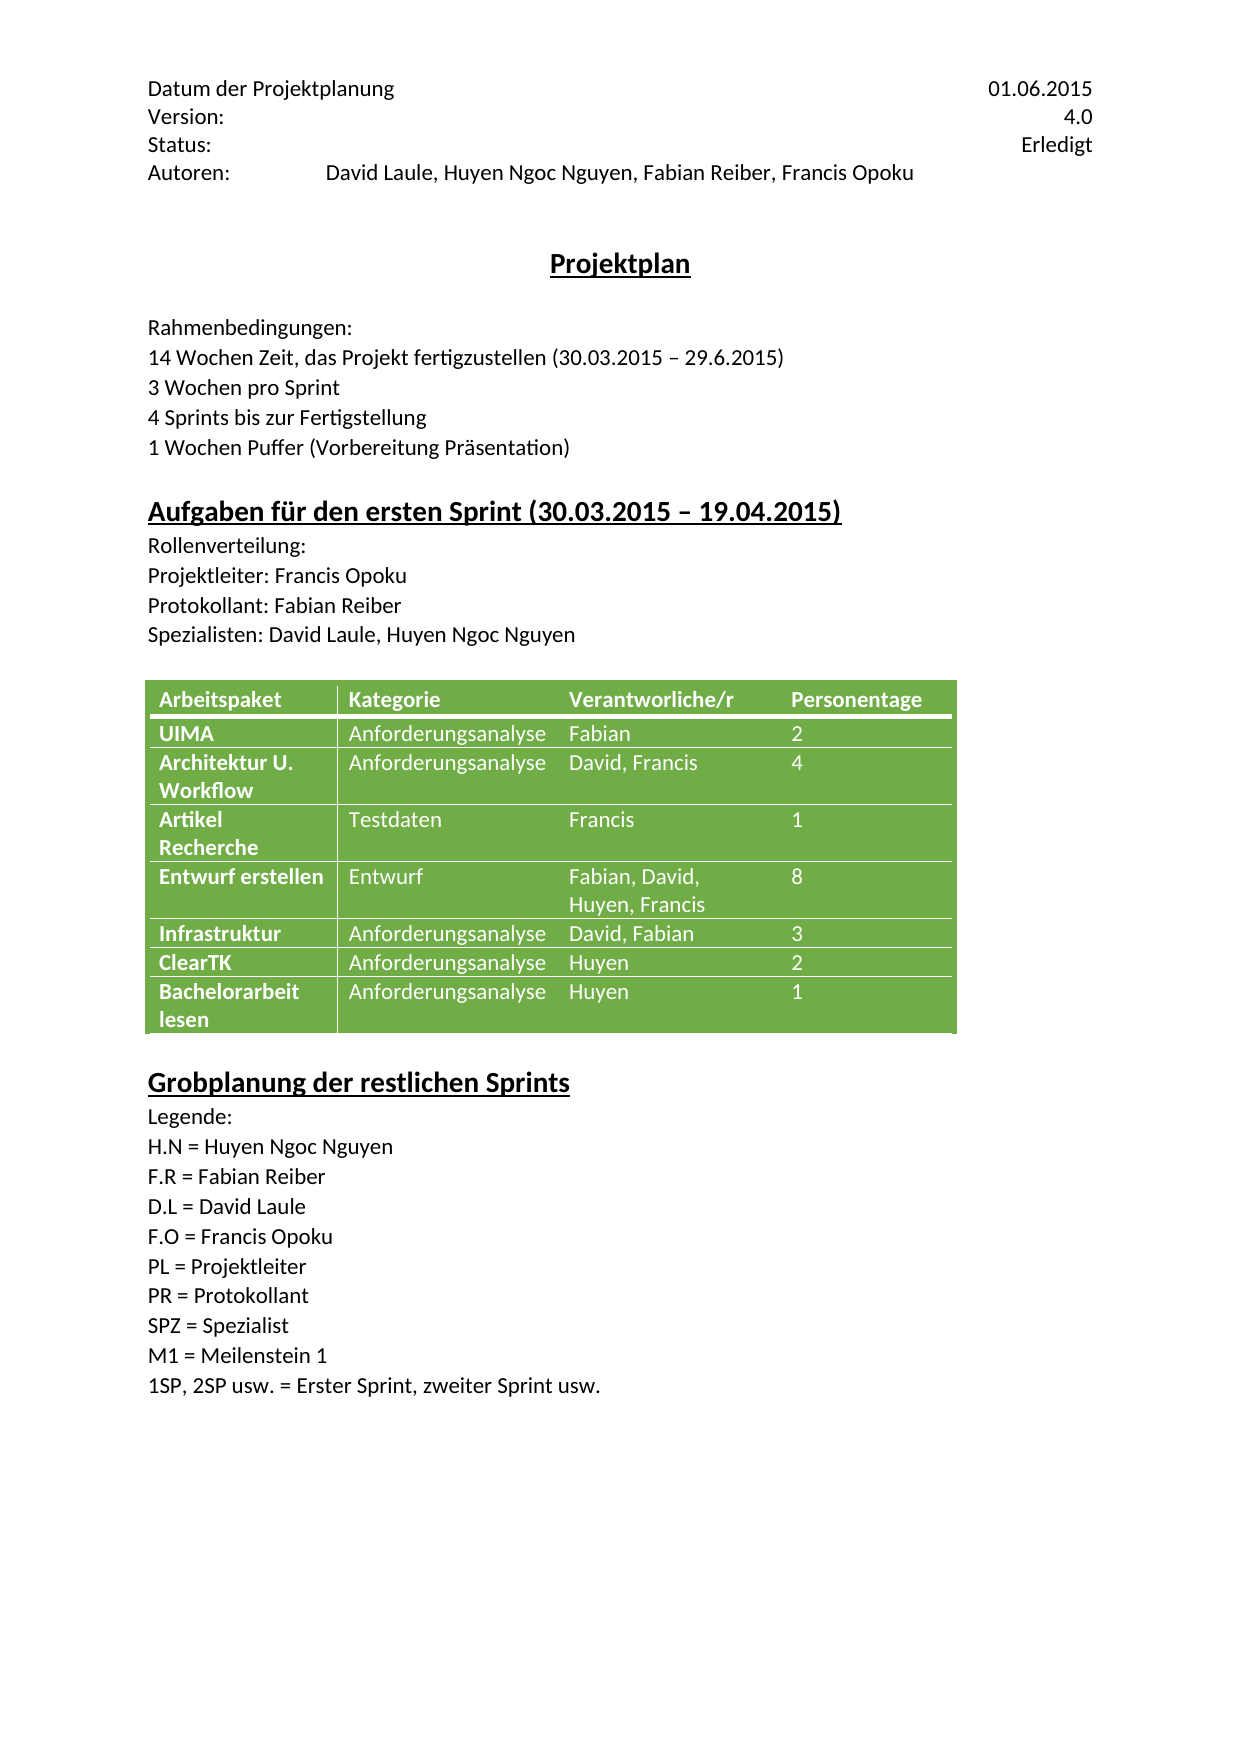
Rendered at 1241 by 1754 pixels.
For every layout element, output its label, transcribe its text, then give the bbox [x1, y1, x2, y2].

table_cell Anforderungsanalyse [338, 948, 558, 976]
text PL = Projektleiter [148, 1252, 1093, 1280]
table_cell 4 [780, 748, 952, 804]
table_cell Testdaten [338, 805, 558, 861]
table_header Kategorie [338, 686, 558, 714]
table_cell 8 [780, 862, 952, 918]
table_cell David, Francis [558, 748, 780, 804]
table_cell Anforderungsanalyse [338, 719, 558, 747]
table_cell Anforderungsanalyse [338, 919, 558, 947]
text Rahmenbedingungen: [148, 313, 1093, 342]
text Spezialisten: David Laule, Huyen Ngoc Nguyen [148, 621, 1093, 649]
text PR = Protokollant [148, 1282, 1093, 1310]
table_header Personentage [780, 686, 952, 714]
text 1SP, 2SP usw. = Erster Sprint, zweiter Sprint usw. [148, 1371, 1093, 1399]
table_cell UIMA [150, 719, 337, 747]
table_cell 2 [780, 948, 952, 976]
text Grobplanung der restlichen Sprints [148, 1064, 1093, 1100]
table_cell Artikel Recherche [150, 805, 337, 861]
table_cell Huyen [558, 977, 780, 1033]
text Rollenverteilung: [148, 531, 1093, 559]
text 1 Wochen Puffer (Vorbereitung Präsentation) [148, 433, 1093, 461]
text F.R = Fabian Reiber [148, 1162, 1093, 1190]
text Aufgaben für den ersten Sprint (30.03.2015 – 19.04.2015) [148, 493, 1093, 528]
text D.L = David Laule [148, 1192, 1093, 1220]
table_cell Architektur U. Workflow [150, 748, 337, 804]
table_header Arbeitspaket [150, 686, 337, 714]
text Projektplan [148, 246, 1093, 281]
table_cell Francis [558, 805, 780, 861]
table_cell Entwurf erstellen [150, 862, 337, 918]
table_cell Bachelorarbeit lesen [150, 977, 337, 1033]
text SPZ = Spezialist [148, 1312, 1093, 1339]
table_cell Fabian, David, Huyen, Francis [558, 862, 780, 918]
table_cell Fabian [558, 719, 780, 747]
text F.O = Francis Opoku [148, 1222, 1093, 1250]
text Projektleiter: Francis Opoku [148, 561, 1093, 589]
table_cell ClearTK [150, 948, 337, 976]
table_cell Anforderungsanalyse [338, 977, 558, 1033]
text M1 = Meilenstein 1 [148, 1341, 1093, 1369]
text 4 Sprints bis zur Fertigstellung [148, 403, 1093, 431]
text 14 Wochen Zeit, das Projekt fertigzustellen (30.03.2015 – 29.6.2015) [148, 343, 1093, 371]
text Legende: [148, 1102, 1093, 1130]
table_cell Anforderungsanalyse [338, 748, 558, 804]
table_cell David, Fabian [558, 919, 780, 947]
table_cell 3 [780, 919, 952, 947]
text H.N = Huyen Ngoc Nguyen [148, 1132, 1093, 1160]
text 3 Wochen pro Sprint [148, 373, 1093, 401]
table_cell Infrastruktur [150, 919, 337, 947]
table_cell 1 [780, 977, 952, 1033]
table_cell Huyen [558, 948, 780, 976]
table_cell 2 [780, 719, 952, 747]
text Protokollant: Fabian Reiber [148, 591, 1093, 619]
table_cell 1 [780, 805, 952, 861]
table_header Verantworliche/r [558, 686, 780, 714]
table_cell Entwurf [338, 862, 558, 918]
